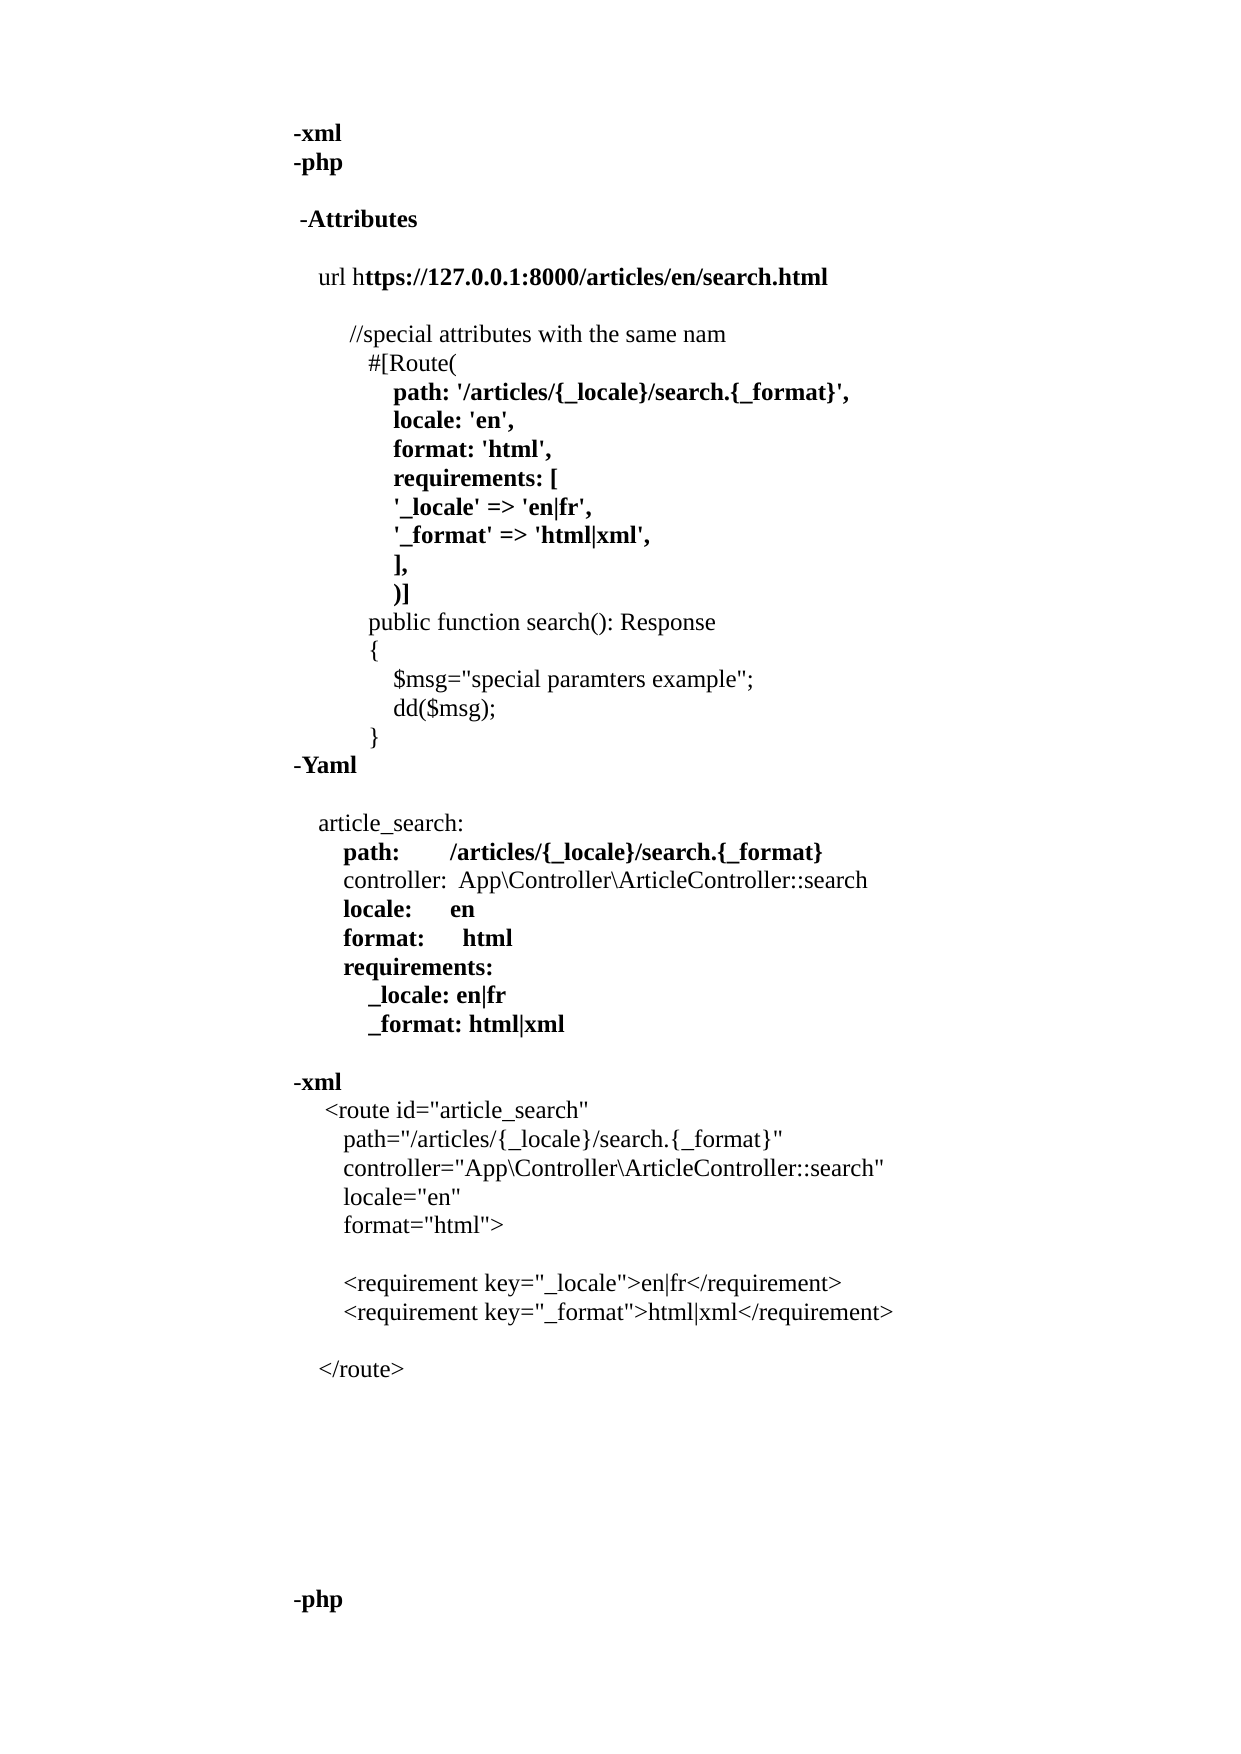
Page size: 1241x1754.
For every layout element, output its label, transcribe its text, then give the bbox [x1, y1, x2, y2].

text locale="en" [118, 1182, 1122, 1211]
text -xml [118, 1067, 1122, 1096]
text #[Route( [118, 348, 1122, 377]
text $msg="special paramters example"; [118, 664, 1122, 693]
text <route id="article_search" [118, 1096, 1122, 1124]
text -php [118, 147, 1122, 176]
text format="html"> [118, 1211, 1122, 1239]
text //special attributes with the same nam [118, 319, 1122, 348]
text requirements: [ [118, 463, 1122, 492]
text path: '/articles/{_locale}/search.{_format}', [118, 377, 1122, 406]
text -php [118, 1584, 1122, 1613]
text } [118, 722, 1122, 751]
text locale: 'en', [118, 406, 1122, 434]
text requirements: [118, 952, 1122, 981]
text path="/articles/{_locale}/search.{_format}" [118, 1124, 1122, 1153]
text ], [118, 549, 1122, 578]
text '_format' => 'html|xml', [118, 521, 1122, 549]
text controller: App\Controller\ArticleController::search [118, 866, 1122, 894]
text format: html [118, 923, 1122, 952]
text { [118, 636, 1122, 664]
text locale: en [118, 894, 1122, 923]
text <requirement key="_format">html|xml</requirement> [118, 1297, 1122, 1326]
text <requirement key="_locale">en|fr</requirement> [118, 1268, 1122, 1297]
text '_locale' => 'en|fr', [118, 492, 1122, 521]
text url https://127.0.0.1:8000/articles/en/search.html [118, 262, 1122, 291]
text )] [118, 578, 1122, 607]
text _locale: en|fr [118, 981, 1122, 1009]
text -Attributes [118, 204, 1122, 233]
text -xml [118, 118, 1122, 147]
text article_search: [118, 808, 1122, 837]
text _format: html|xml [118, 1009, 1122, 1038]
text dd($msg); [118, 693, 1122, 722]
text path: /articles/{_locale}/search.{_format} [118, 837, 1122, 866]
text </route> [118, 1354, 1122, 1383]
text format: 'html', [118, 434, 1122, 463]
text public function search(): Response [118, 607, 1122, 636]
text -Yaml [118, 751, 1122, 779]
text controller="App\Controller\ArticleController::search" [118, 1153, 1122, 1182]
